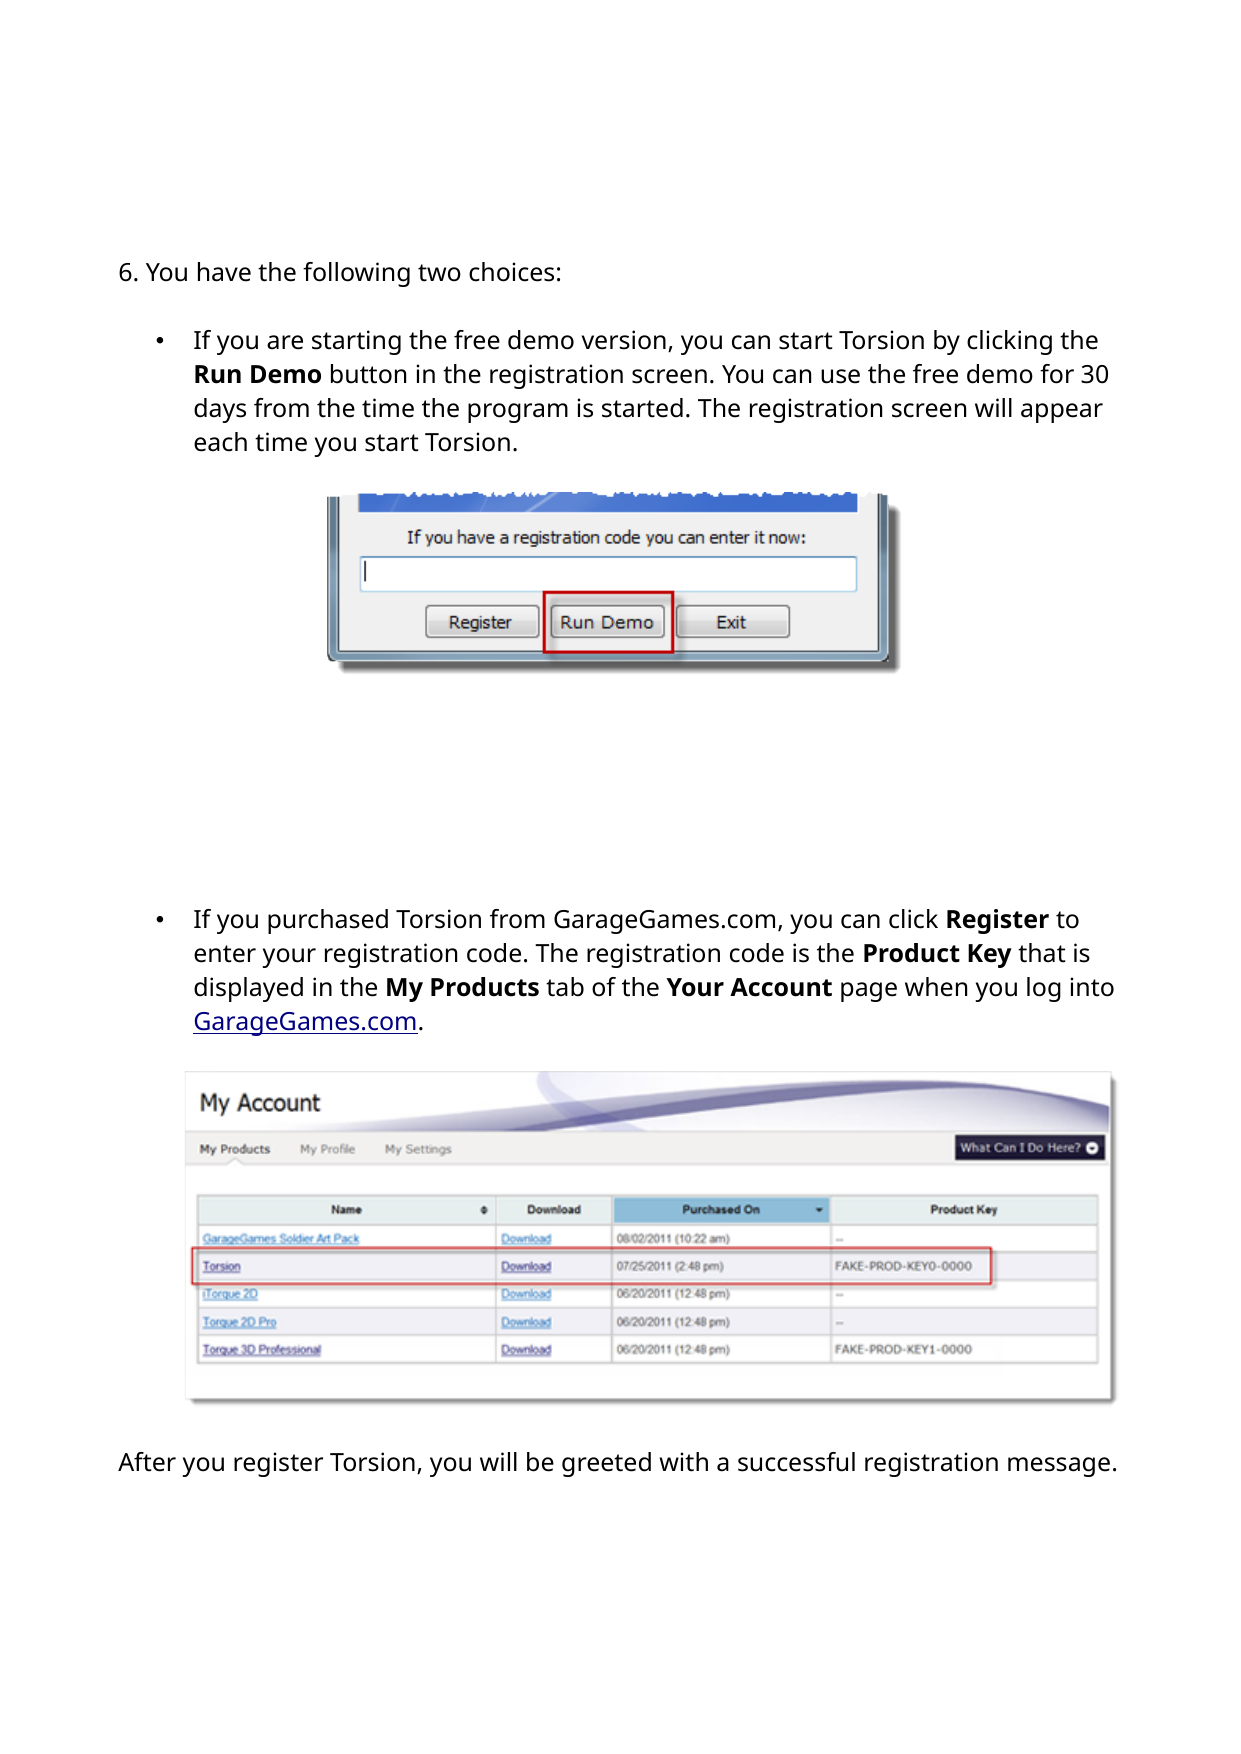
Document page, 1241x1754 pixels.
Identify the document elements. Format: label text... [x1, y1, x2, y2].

list If you are starting the free demo version, you can start Torsion by clicking the Run Demo button in the registration screen. You can use the free demo for 30 days from the time the program is started. The registration screen will appear each time you start Torsion. [156, 322, 1122, 459]
picture [327, 492, 913, 687]
text After you register Torsion, you will be greeted with a successful registration message. [118, 1445, 1122, 1479]
text 6. You have the following two choices: [118, 254, 1122, 288]
picture [184, 1071, 1123, 1411]
list If you purchased Torsion from GarageGames.com, you can click Register to enter your registration code. The registration code is the Product Key that is displayed in the My Products tab of the Your Account page when you log into GarageGames.com. [156, 902, 1122, 1038]
